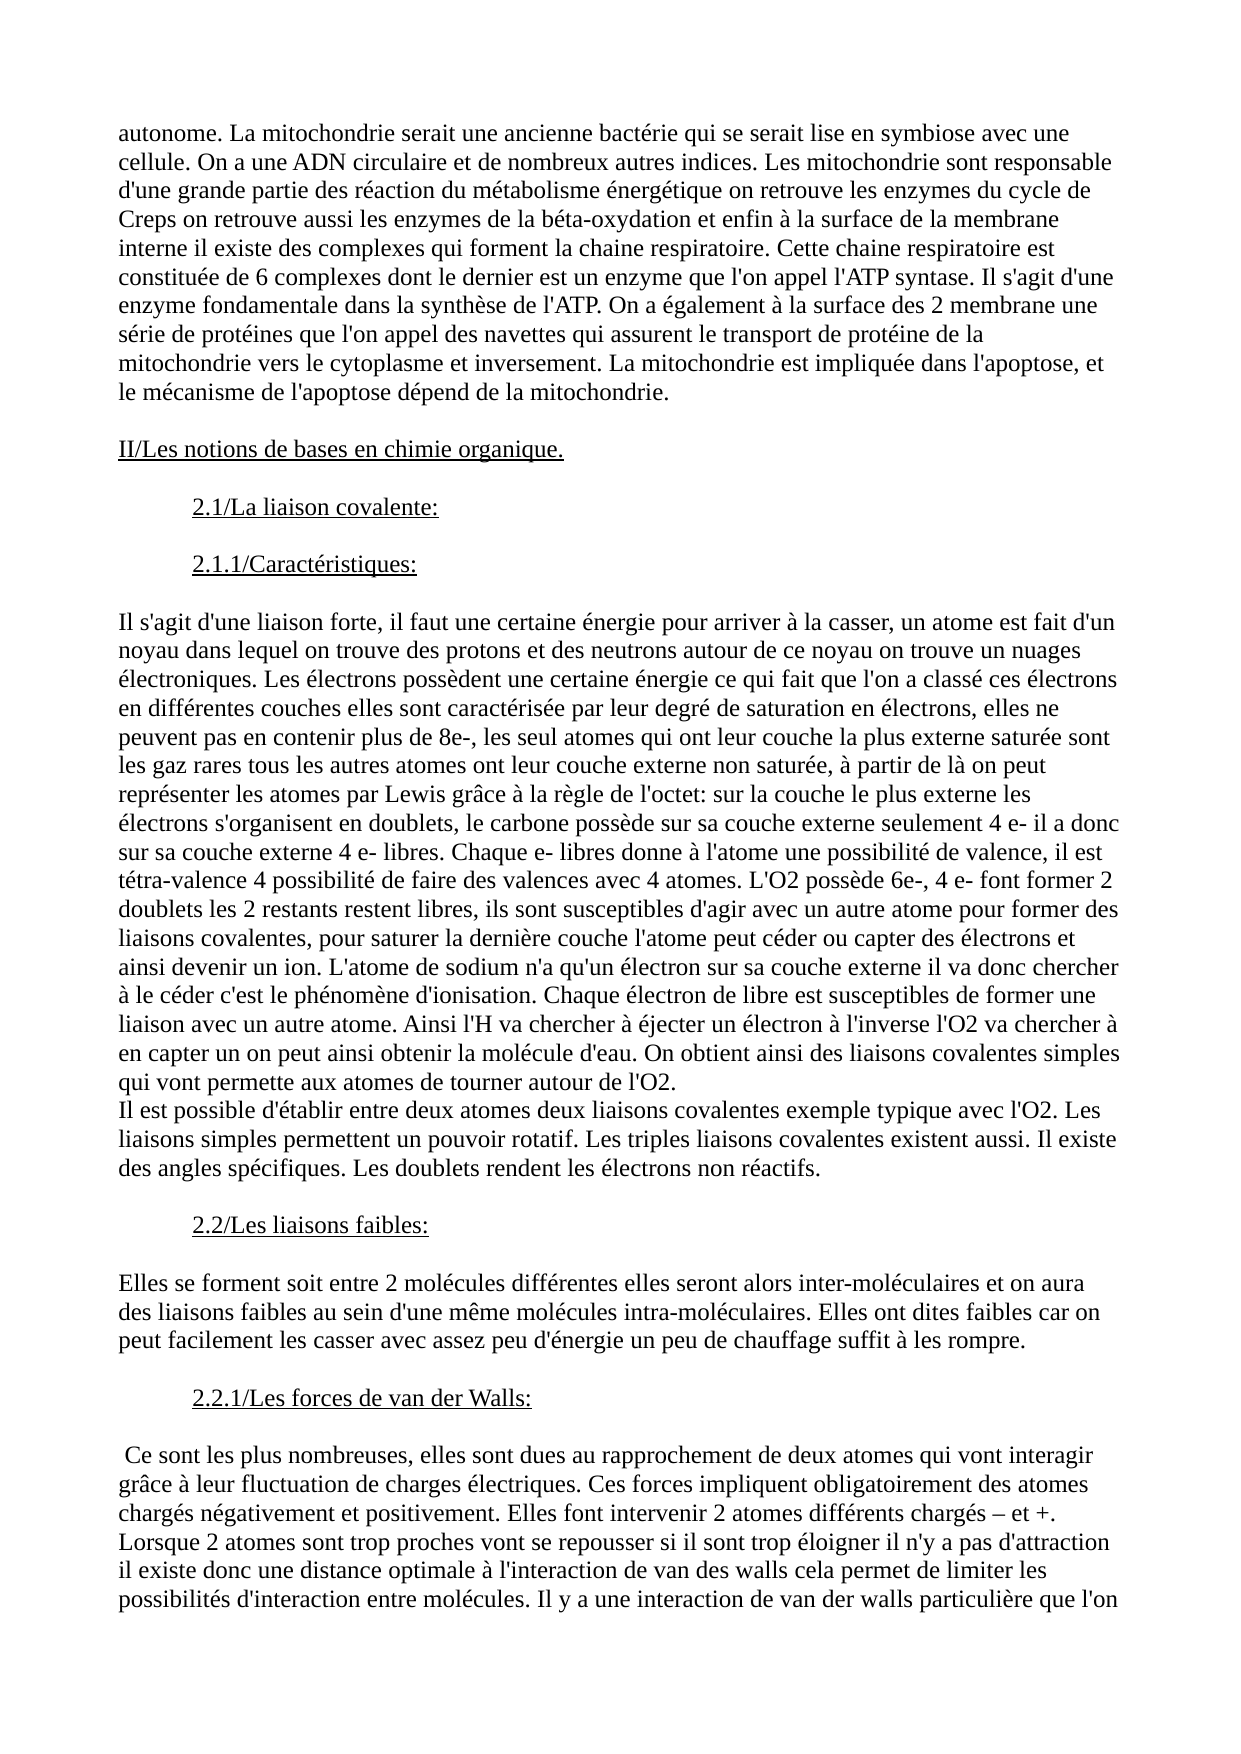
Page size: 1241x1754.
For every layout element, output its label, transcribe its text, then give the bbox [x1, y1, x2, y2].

text Il s'agit d'une liaison forte, il faut une certaine énergie pour arriver à la casser, un atome est fait d'un noyau dans lequel on trouve des protons et des neutrons autour de ce noyau on trouve un nuages électroniques. Les électrons possèdent une certaine énergie ce qui fait que l'on a classé ces électrons en différentes couches elles sont caractérisée par leur degré de saturation en électrons, elles ne peuvent pas en contenir plus de 8e-, les seul atomes qui ont leur couche la plus externe saturée sont les gaz rares tous les autres atomes ont leur couche externe non saturée, à partir de là on peut représenter les atomes par Lewis grâce à la règle de l'octet: sur la couche le plus externe les électrons s'organisent en doublets, le carbone possède sur sa couche externe seulement 4 e- il a donc sur sa couche externe 4 e- libres. Chaque e- libres donne à l'atome une possibilité de valence, il est tétra-valence 4 possibilité de faire des valences avec 4 atomes. L'O2 possède 6e-, 4 e- font former 2 doublets les 2 restants restent libres, ils sont susceptibles d'agir avec un autre atome pour former des liaisons covalentes, pour saturer la dernière couche l'atome peut céder ou capter des électrons et ainsi devenir un ion. L'atome de sodium n'a qu'un électron sur sa couche externe il va donc chercher à le céder c'est le phénomène d'ionisation. Chaque électron de libre est susceptibles de former une liaison avec un autre atome. Ainsi l'H va chercher à éjecter un électron à l'inverse l'O2 va chercher à en capter un on peut ainsi obtenir la molécule d'eau. On obtient ainsi des liaisons covalentes simples qui vont permette aux atomes de tourner autour de l'O2. [118, 607, 1122, 1096]
text 2.2/Les liaisons faibles: [118, 1211, 1122, 1239]
text Il est possible d'établir entre deux atomes deux liaisons covalentes exemple typique avec l'O2. Les liaisons simples permettent un pouvoir rotatif. Les triples liaisons covalentes existent aussi. Il existe des angles spécifiques. Les doublets rendent les électrons non réactifs. [118, 1096, 1122, 1182]
text 2.1.1/Caractéristiques: [118, 549, 1122, 578]
text Ce sont les plus nombreuses, elles sont dues au rapprochement de deux atomes qui vont interagir grâce à leur fluctuation de charges électriques. Ces forces impliquent obligatoirement des atomes chargés négativement et positivement. Elles font intervenir 2 atomes différents chargés – et +. Lorsque 2 atomes sont trop proches vont se repousser si il sont trop éloigner il n'y a pas d'attraction il existe donc une distance optimale à l'interaction de van des walls cela permet de limiter les possibilités d'interaction entre molécules. Il y a une interaction de van der walls particulière que l'on [118, 1441, 1122, 1613]
text II/Les notions de bases en chimie organique. [118, 434, 1122, 463]
text autonome. La mitochondrie serait une ancienne bactérie qui se serait lise en symbiose avec une cellule. On a une ADN circulaire et de nombreux autres indices. Les mitochondrie sont responsable d'une grande partie des réaction du métabolisme énergétique on retrouve les enzymes du cycle de Creps on retrouve aussi les enzymes de la béta-oxydation et enfin à la surface de la membrane interne il existe des complexes qui forment la chaine respiratoire. Cette chaine respiratoire est constituée de 6 complexes dont le dernier est un enzyme que l'on appel l'ATP syntase. Il s'agit d'une enzyme fondamentale dans la synthèse de l'ATP. On a également à la surface des 2 membrane une série de protéines que l'on appel des navettes qui assurent le transport de protéine de la mitochondrie vers le cytoplasme et inversement. La mitochondrie est impliquée dans l'apoptose, et le mécanisme de l'apoptose dépend de la mitochondrie. [118, 118, 1122, 406]
text 2.1/La liaison covalente: [118, 492, 1122, 521]
text Elles se forment soit entre 2 molécules différentes elles seront alors inter-moléculaires et on aura des liaisons faibles au sein d'une même molécules intra-moléculaires. Elles ont dites faibles car on peut facilement les casser avec assez peu d'énergie un peu de chauffage suffit à les rompre. [118, 1268, 1122, 1354]
text 2.2.1/Les forces de van der Walls: [118, 1383, 1122, 1412]
